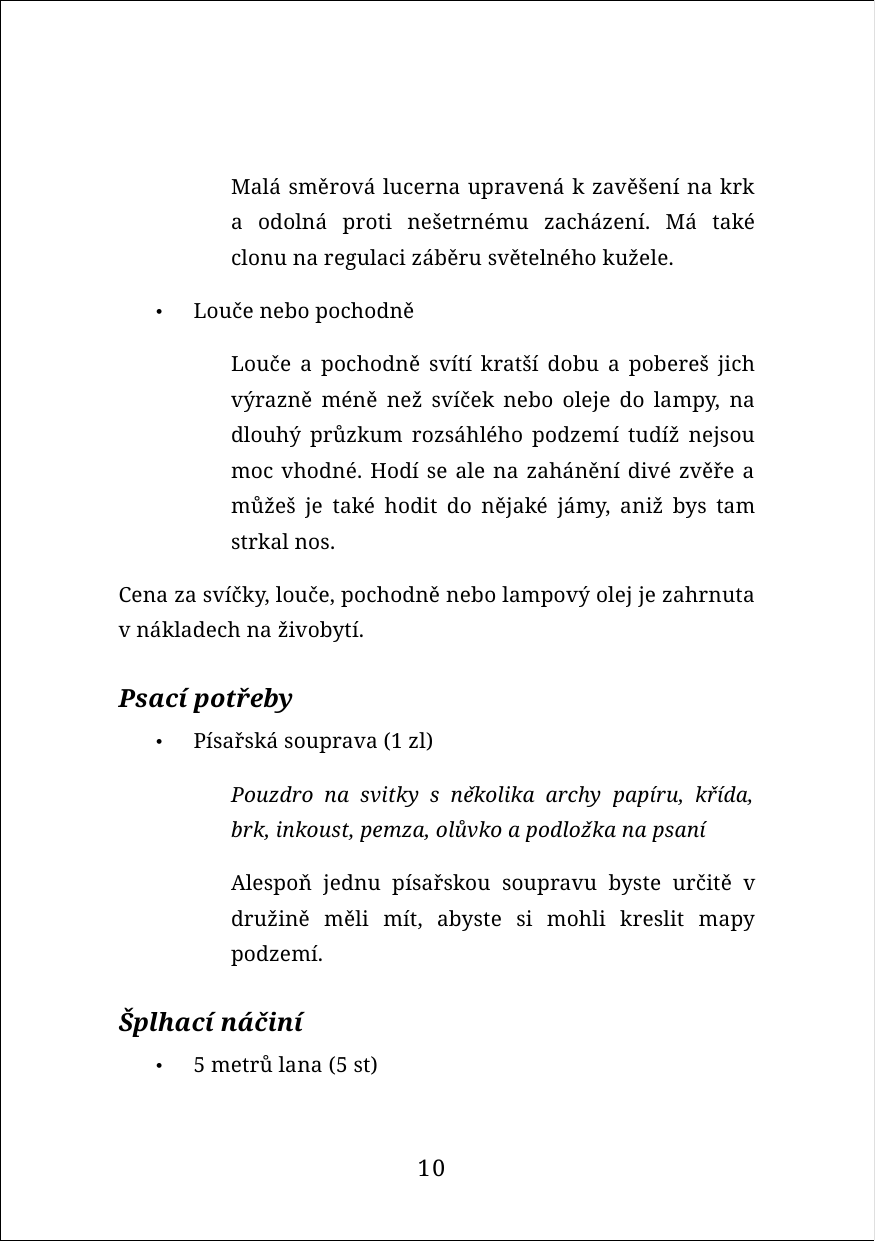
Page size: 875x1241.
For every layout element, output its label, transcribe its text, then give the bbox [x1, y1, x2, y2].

text Cena za svíčky, louče, pochodně nebo lampový olej je zahrnuta v nákladech na živobytí. [118, 580, 756, 644]
list Písařská souprava (1 zl) [156, 726, 756, 755]
subtitle Šplhací náčiní [118, 1004, 756, 1038]
list Pouzdro na svitky s několika archy papíru, křída, brk, inkoust, pemza, olůvko a podložka na psaní [193, 780, 756, 844]
list 5 metrů lana (5 st) [156, 1050, 756, 1079]
subtitle Psací potřeby [118, 681, 756, 715]
list Louče nebo pochodně [156, 296, 756, 324]
list Louče a pochodně svítí kratší dobu a pobereš jich výrazně méně než svíček nebo oleje do lampy, na dlouhý průzkum rozsáhlého podzemí tudíž nejsou moc vhodné. Hodí se ale na zahánění divé zvěře a můžeš je také hodit do nějaké jámy, aniž bys tam strkal nos. [193, 349, 756, 555]
list Malá směrová lucerna upravená k zavěšení na krk a odolná proti nešetrnému zacházení. Má také clonu na regulaci záběru světelného kužele. [193, 172, 756, 271]
list Alespoň jednu písařskou soupravu byste určitě v družině měli mít, abyste si mohli kreslit mapy podzemí. [193, 868, 756, 968]
